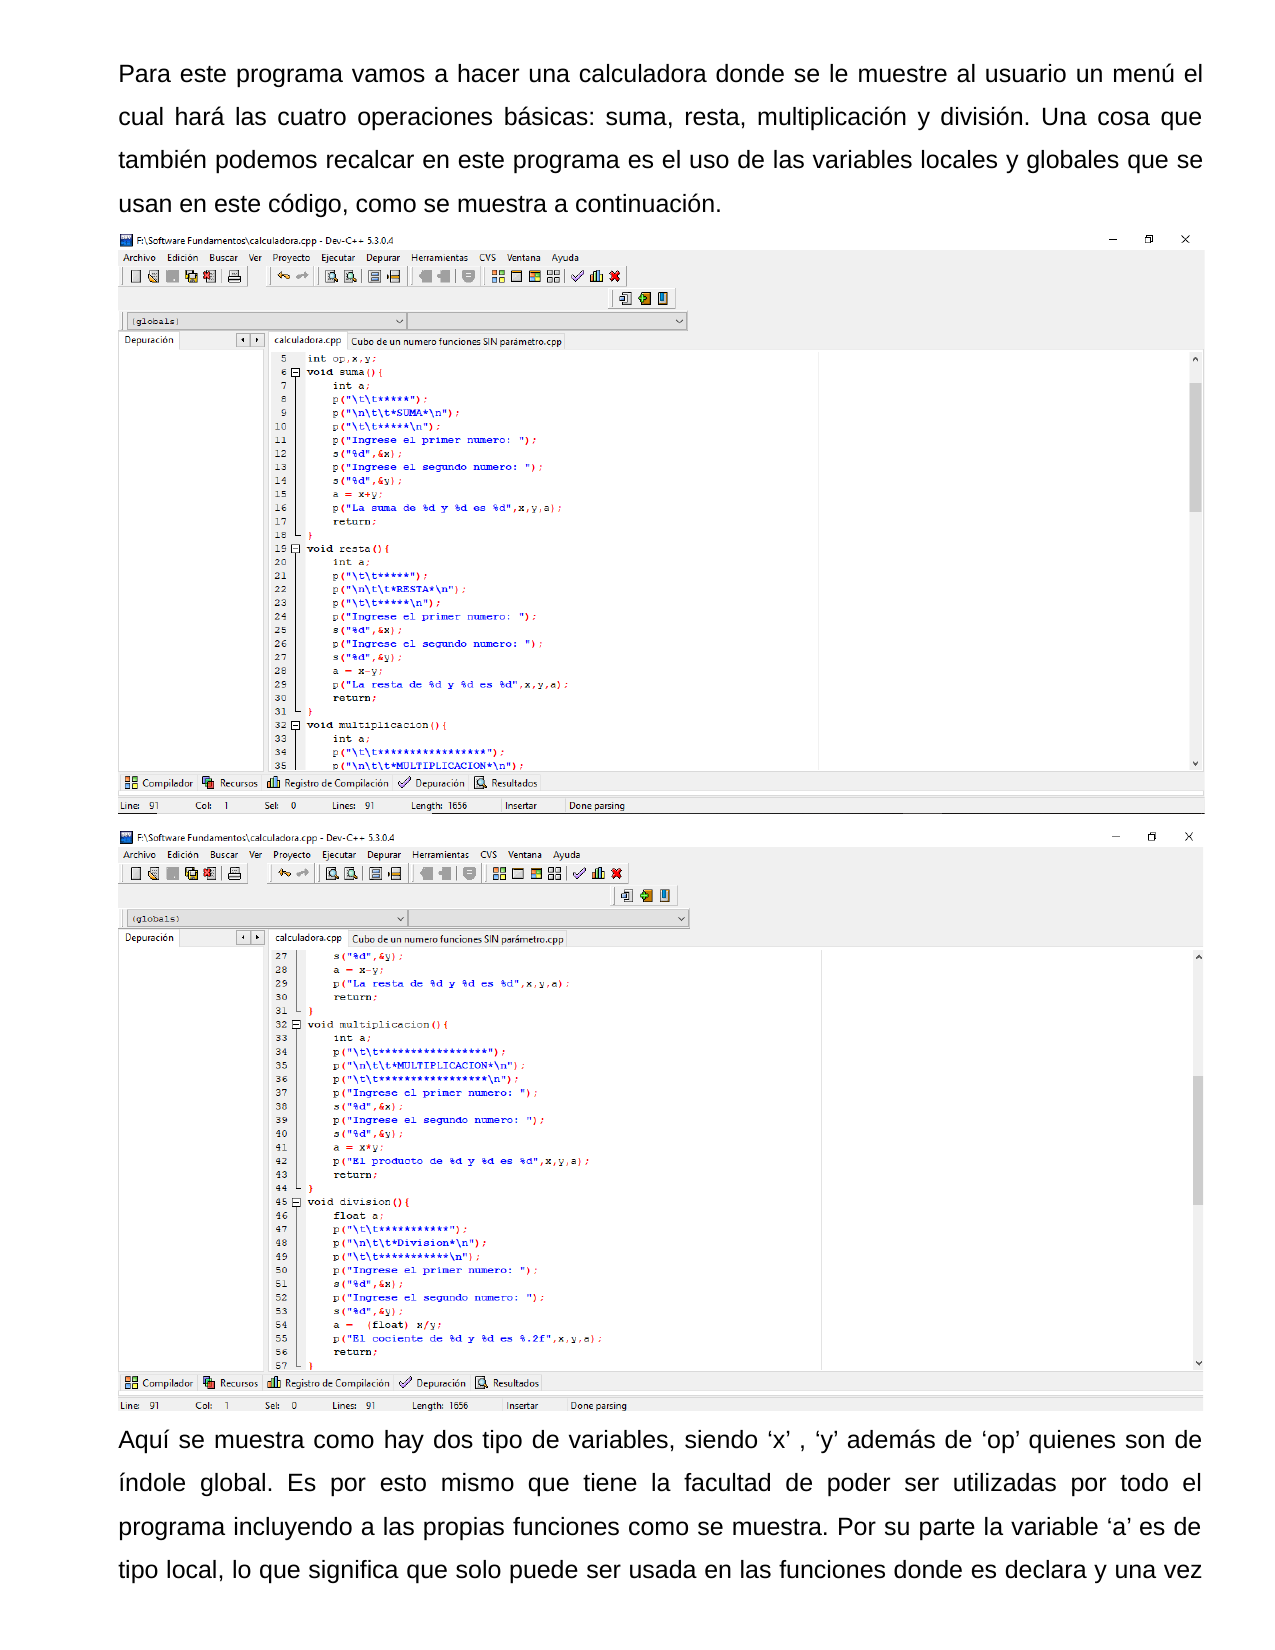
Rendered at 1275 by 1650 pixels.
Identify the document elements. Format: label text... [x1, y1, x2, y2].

text Aquí se muestra como hay dos tipo de variables, siendo ‘x’ , ‘y’ además de ‘op’ quienes son de índole global. Es por esto mismo que tiene la facultad de poder ser utilizadas por todo el programa incluyendo a las propias funciones como se muestra. Por su parte la variable ‘a’ es de tipo local, lo que significa que solo puede ser usada en las funciones donde es declara y una vez [118, 1425, 1205, 1583]
text Para este programa vamos a hacer una calculadora donde se le muestre al usuario un menú el cual hará las cuatro operaciones básicas: suma, resta, multiplicación y división. Una cosa que también podemos recalcar en este programa es el uso de las variables locales y globales que se usan en este código, como se muestra a continuación. [118, 59, 1205, 217]
